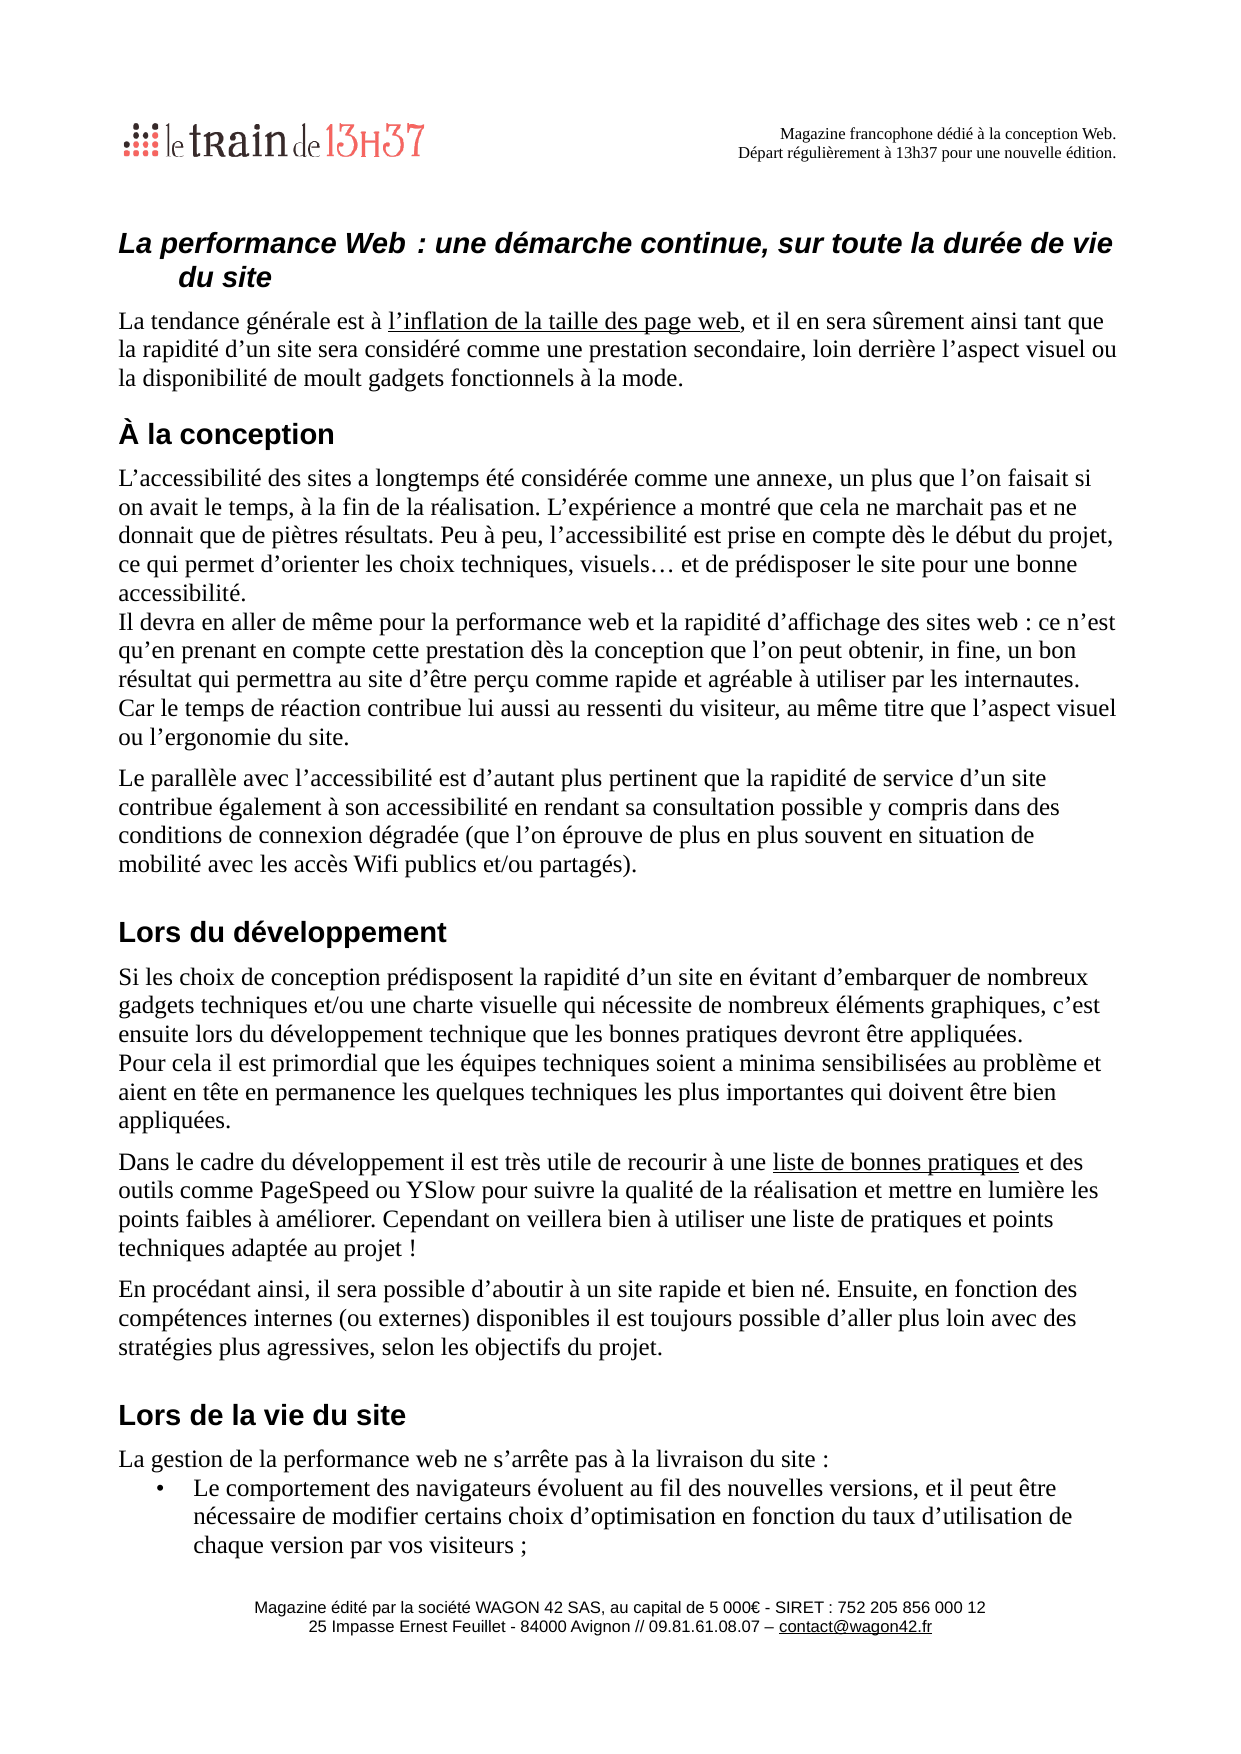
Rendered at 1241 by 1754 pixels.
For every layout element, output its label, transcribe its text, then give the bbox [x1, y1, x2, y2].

subtitle La performance Web : une démarche continue, sur toute la durée de vie du site [118, 226, 1122, 293]
list Le comportement des navigateurs évoluent au fil des nouvelles versions, et il peut être nécessaire de modifier certains choix d’optimisation en fonction du taux d’utilisation de chaque version par vos visiteurs ; [156, 1473, 1122, 1559]
text En procédant ainsi, il sera possible d’aboutir à un site rapide et bien né. Ensuite, en fonction des compétences internes (ou externes) disponibles il est toujours possible d’aller plus loin avec des stratégies plus agressives, selon les objectifs du projet. [118, 1274, 1122, 1360]
subtitle À la conception [118, 417, 1122, 451]
text Le parallèle avec l’accessibilité est d’autant plus pertinent que la rapidité de service d’un site contribue également à son accessibilité en rendant sa consultation possible y compris dans des conditions de connexion dégradée (que l’on éprouve de plus en plus souvent en situation de mobilité avec les accès Wifi publics et/ou partagés). [118, 763, 1122, 878]
text La tendance générale est à l’inflation de la taille des page web, et il en sera sûrement ainsi tant que la rapidité d’un site sera considéré comme une prestation secondaire, loin derrière l’aspect visuel ou la disponibilité de moult gadgets fonctionnels à la mode. [118, 306, 1122, 392]
text Pour cela il est primordial que les équipes techniques soient a minima sensibilisées au problème et aient en tête en permanence les quelques techniques les plus importantes qui doivent être bien appliquées. [118, 1048, 1122, 1134]
text Dans le cadre du développement il est très utile de recourir à une liste de bonnes pratiques et des outils comme PageSpeed ou YSlow pour suivre la qualité de la réalisation et mettre en lumière les points faibles à améliorer. Cependant on veillera bien à utiliser une liste de pratiques et points techniques adaptée au projet ! [118, 1147, 1122, 1262]
text L’accessibilité des sites a longtemps été considérée comme une annexe, un plus que l’on faisait si on avait le temps, à la fin de la réalisation. L’expérience a montré que cela ne marchait pas et ne donnait que de piètres résultats. Peu à peu, l’accessibilité est prise en compte dès le début du projet, ce qui permet d’orienter les choix techniques, visuels… et de prédisposer le site pour une bonne accessibilité. [118, 463, 1122, 607]
subtitle Lors de la vie du site [118, 1398, 1122, 1431]
text Il devra en aller de même pour la performance web et la rapidité d’affichage des sites web : ce n’est qu’en prenant en compte cette prestation dès la conception que l’on peut obtenir, in fine, un bon résultat qui permettra au site d’être perçu comme rapide et agréable à utiliser par les internautes. Car le temps de réaction contribue lui aussi au ressenti du visiteur, au même titre que l’aspect visuel ou l’ergonomie du site. [118, 607, 1122, 751]
picture [123, 123, 425, 157]
text La gestion de la performance web ne s’arrête pas à la livraison du site : [118, 1444, 1122, 1473]
text Si les choix de conception prédisposent la rapidité d’un site en évitant d’embarquer de nombreux gadgets techniques et/ou une charte visuelle qui nécessite de nombreux éléments graphiques, c’est ensuite lors du développement technique que les bonnes pratiques devront être appliquées. [118, 962, 1122, 1048]
subtitle Lors du développement [118, 916, 1122, 949]
